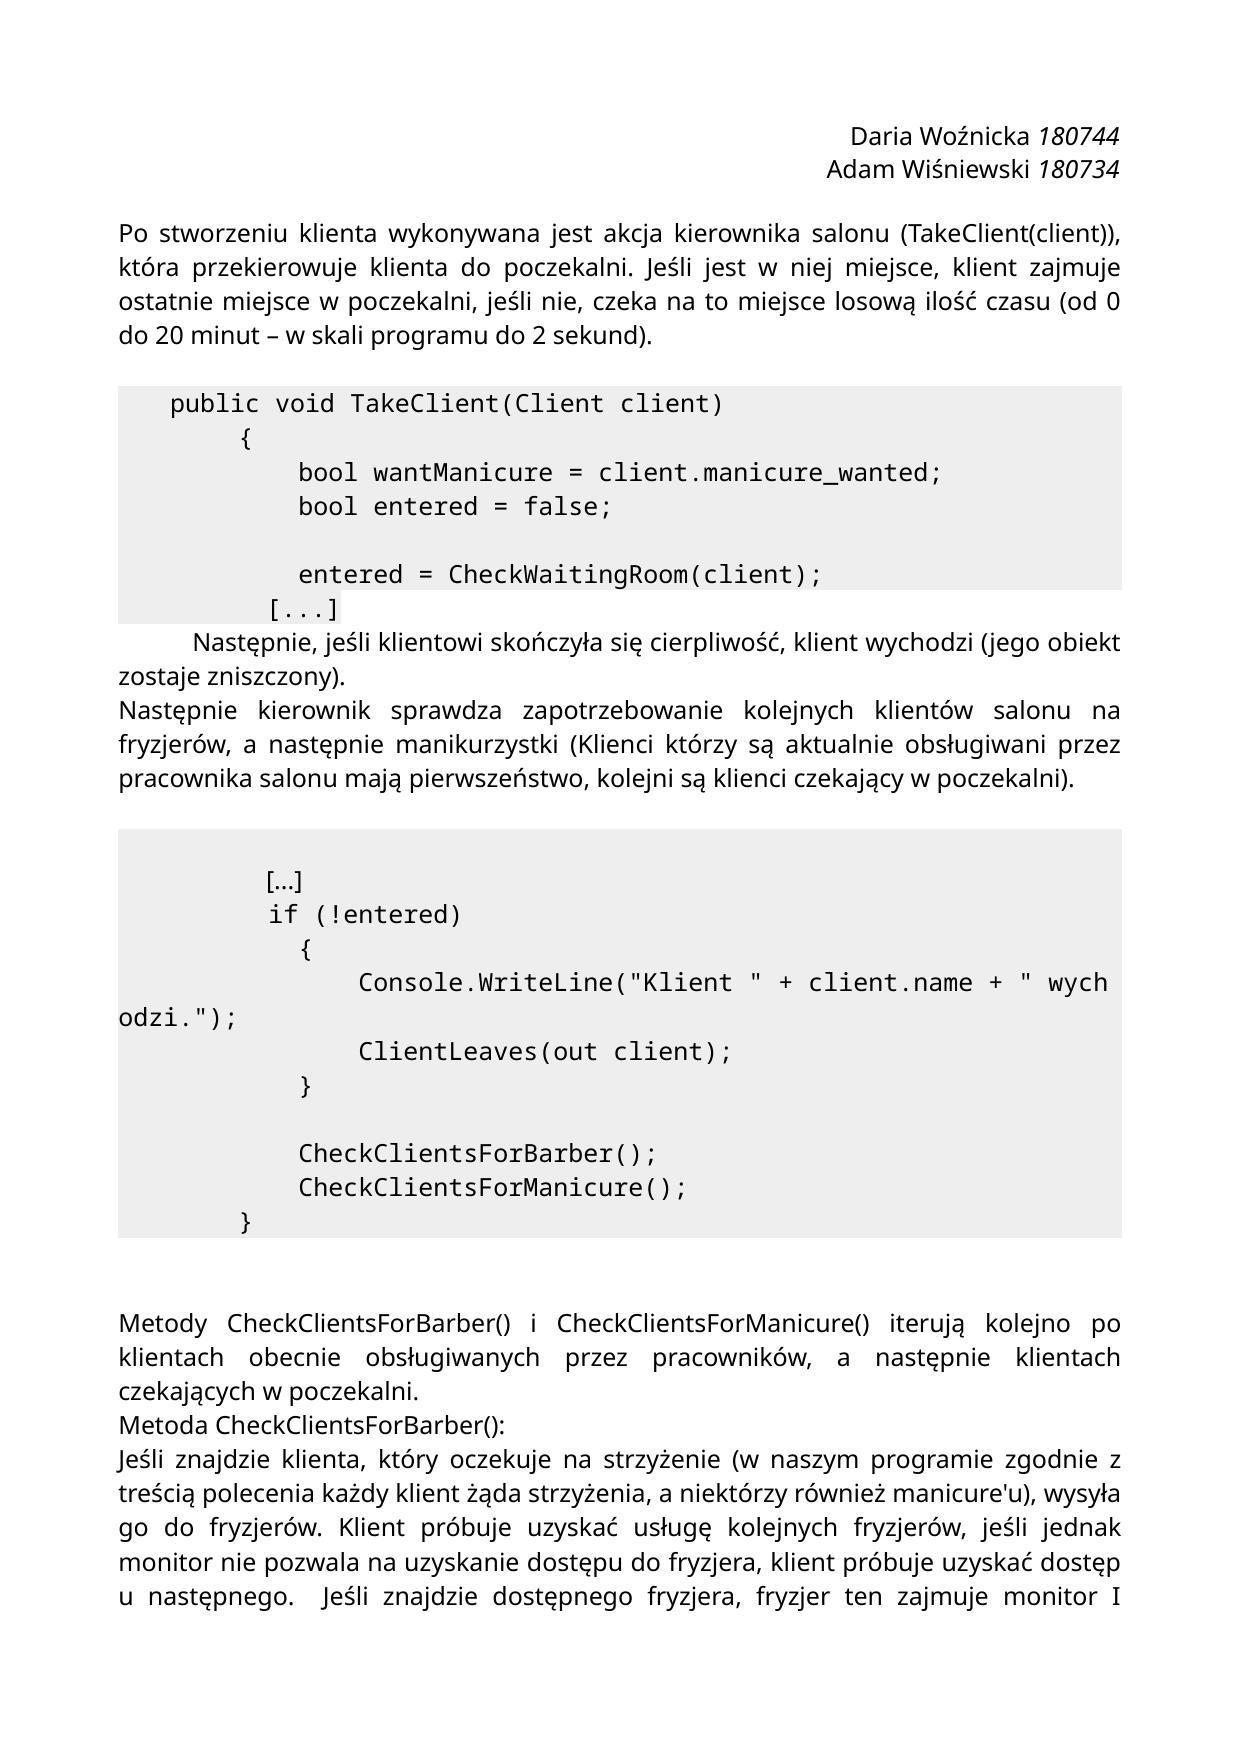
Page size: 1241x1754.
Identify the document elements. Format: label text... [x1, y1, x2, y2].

text public void TakeClient(Client client) { bool wantManicure = client.manicure_wanted; bool entered = false; entered = CheckWaitingRoom(client); [118, 386, 1122, 590]
text if (!entered) { Console.WriteLine("Klient " + client.name + " wychodzi."); ClientLeaves(out client); } CheckClientsForBarber(); CheckClientsForManicure(); } [118, 897, 1122, 1238]
text Następnie kierownik sprawdza zapotrzebowanie kolejnych klientów salonu na fryzjerów, a następnie manikurzystki (Klienci którzy są aktualnie obsługiwani przez pracownika salonu mają pierwszeństwo, kolejni są klienci czekający w poczekalni). [118, 693, 1122, 795]
text Po stworzeniu klienta wykonywana jest akcja kierownika salonu (TakeClient(client)), która przekierowuje klienta do poczekalni. Jeśli jest w niej miejsce, klient zajmuje ostatnie miejsce w poczekalni, jeśli nie, czeka na to miejsce losową ilość czasu (od 0 do 20 minut – w skali programu do 2 sekund). [118, 216, 1122, 352]
text Metoda CheckClientsForBarber(): [118, 1408, 1122, 1442]
text Metody CheckClientsForBarber() i CheckClientsForManicure() iterują kolejno po klientach obecnie obsługiwanych przez pracowników, a następnie klientach czekających w poczekalni. [118, 1306, 1122, 1408]
text Jeśli znajdzie klienta, który oczekuje na strzyżenie (w naszym programie zgodnie z treścią polecenia każdy klient żąda strzyżenia, a niektórzy również manicure'u), wysyła go do fryzjerów. Klient próbuje uzyskać usługę kolejnych fryzjerów, jeśli jednak monitor nie pozwala na uzyskanie dostępu do fryzjera, klient próbuje uzyskać dostęp u następnego. Jeśli znajdzie dostępnego fryzjera, fryzjer ten zajmuje monitor I [118, 1442, 1122, 1612]
text [...] [118, 863, 1122, 897]
text [...] Następnie, jeśli klientowi skończyła się cierpliwość, klient wychodzi (jego obiekt zostaje zniszczony). [118, 590, 1122, 693]
